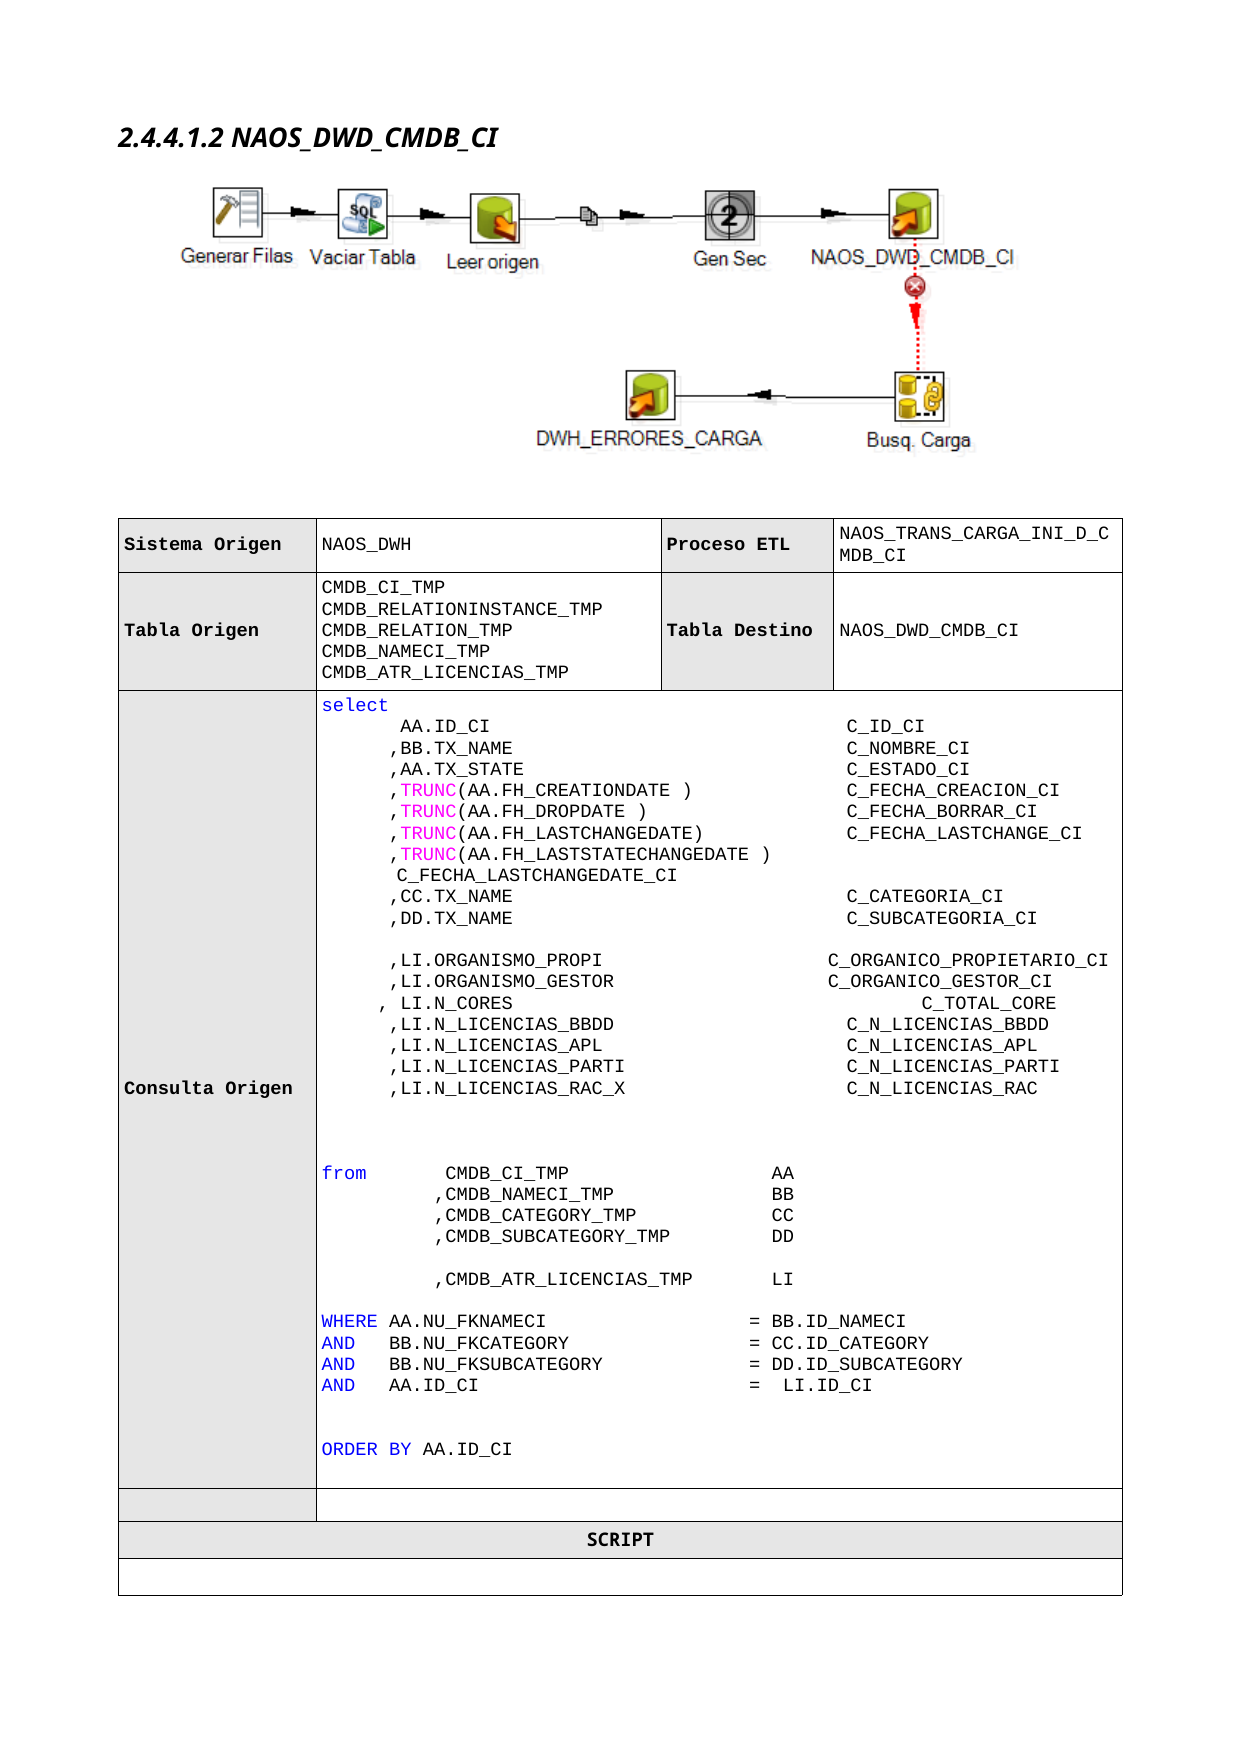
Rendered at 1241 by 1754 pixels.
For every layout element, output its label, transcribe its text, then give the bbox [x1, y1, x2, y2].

table_header NAOS_TRANS_CARGA_INI_D_CMDB_CI [834, 519, 1122, 572]
table_cell select AA.ID_CI C_ID_CI ,BB.TX_NAME C_NOMBRE_CI ,AA.TX_STATE C_ESTADO_CI ,TRUNC(AA.FH_CREATIONDATE ) C_FECHA_CREACION_CI ,TRUNC(AA.FH_DROPDATE ) C_FECHA_BORRAR_CI ,TRUNC(AA.FH_LASTCHANGEDATE) C_FECHA_LASTCHANGE_CI ,TRUNC(AA.FH_LASTSTATECHANGEDATE ) C_FECHA_LASTCHANGEDATE_CI ,CC.TX_NAME C_CATEGORIA_CI ,DD.TX_NAME C_SUBCATEGORIA_CI ,LI.ORGANISMO_PROPI C_ORGANICO_PROPIETARIO_CI ,LI.ORGANISMO_GESTOR C_ORGANICO_GESTOR_CI , LI.N_CORES C_TOTAL_CORE ,LI.N_LICENCIAS_BBDD C_N_LICENCIAS_BBDD ,LI.N_LICENCIAS_APL C_N_LICENCIAS_APL ,LI.N_LICENCIAS_PARTI C_N_LICENCIAS_PARTI ,LI.N_LICENCIAS_RAC_X C_N_LICENCIAS_RAC from CMDB_CI_TMP AA ,CMDB_NAMECI_TMP BB ,CMDB_CATEGORY_TMP CC ,CMDB_SUBCATEGORY_TMP DD ,CMDB_ATR_LICENCIAS_TMP LI WHERE AA.NU_FKNAMECI = BB.ID_NAMECI AND BB.NU_FKCATEGORY = CC.ID_CATEGORY AND BB.NU_FKSUBCATEGORY = DD.ID_SUBCATEGORY AND AA.ID_CI = LI.ID_CI ORDER BY AA.ID_CI [317, 691, 1122, 1488]
table_cell Tabla Destino [662, 573, 833, 690]
table_cell Consulta Origen [119, 691, 316, 1488]
table_cell [119, 1559, 1122, 1595]
table_header Sistema Origen [119, 519, 316, 572]
table_cell NAOS_DWD_CMDB_CI [834, 573, 1122, 690]
subtitle NAOS_DWD_CMDB_CI [118, 118, 1122, 155]
table_cell CMDB_CI_TMP CMDB_RELATIONINSTANCE_TMP CMDB_RELATION_TMP CMDB_NAMECI_TMP CMDB_ATR_LICENCIAS_TMP [317, 573, 661, 690]
table_header NAOS_DWH [317, 519, 661, 572]
table_cell Tabla Origen [119, 573, 316, 690]
table_header Proceso ETL [662, 519, 833, 572]
table_cell [317, 1489, 1122, 1521]
picture [172, 167, 1068, 475]
table_header SCRIPT [119, 1522, 1122, 1558]
table_cell [119, 1489, 316, 1521]
